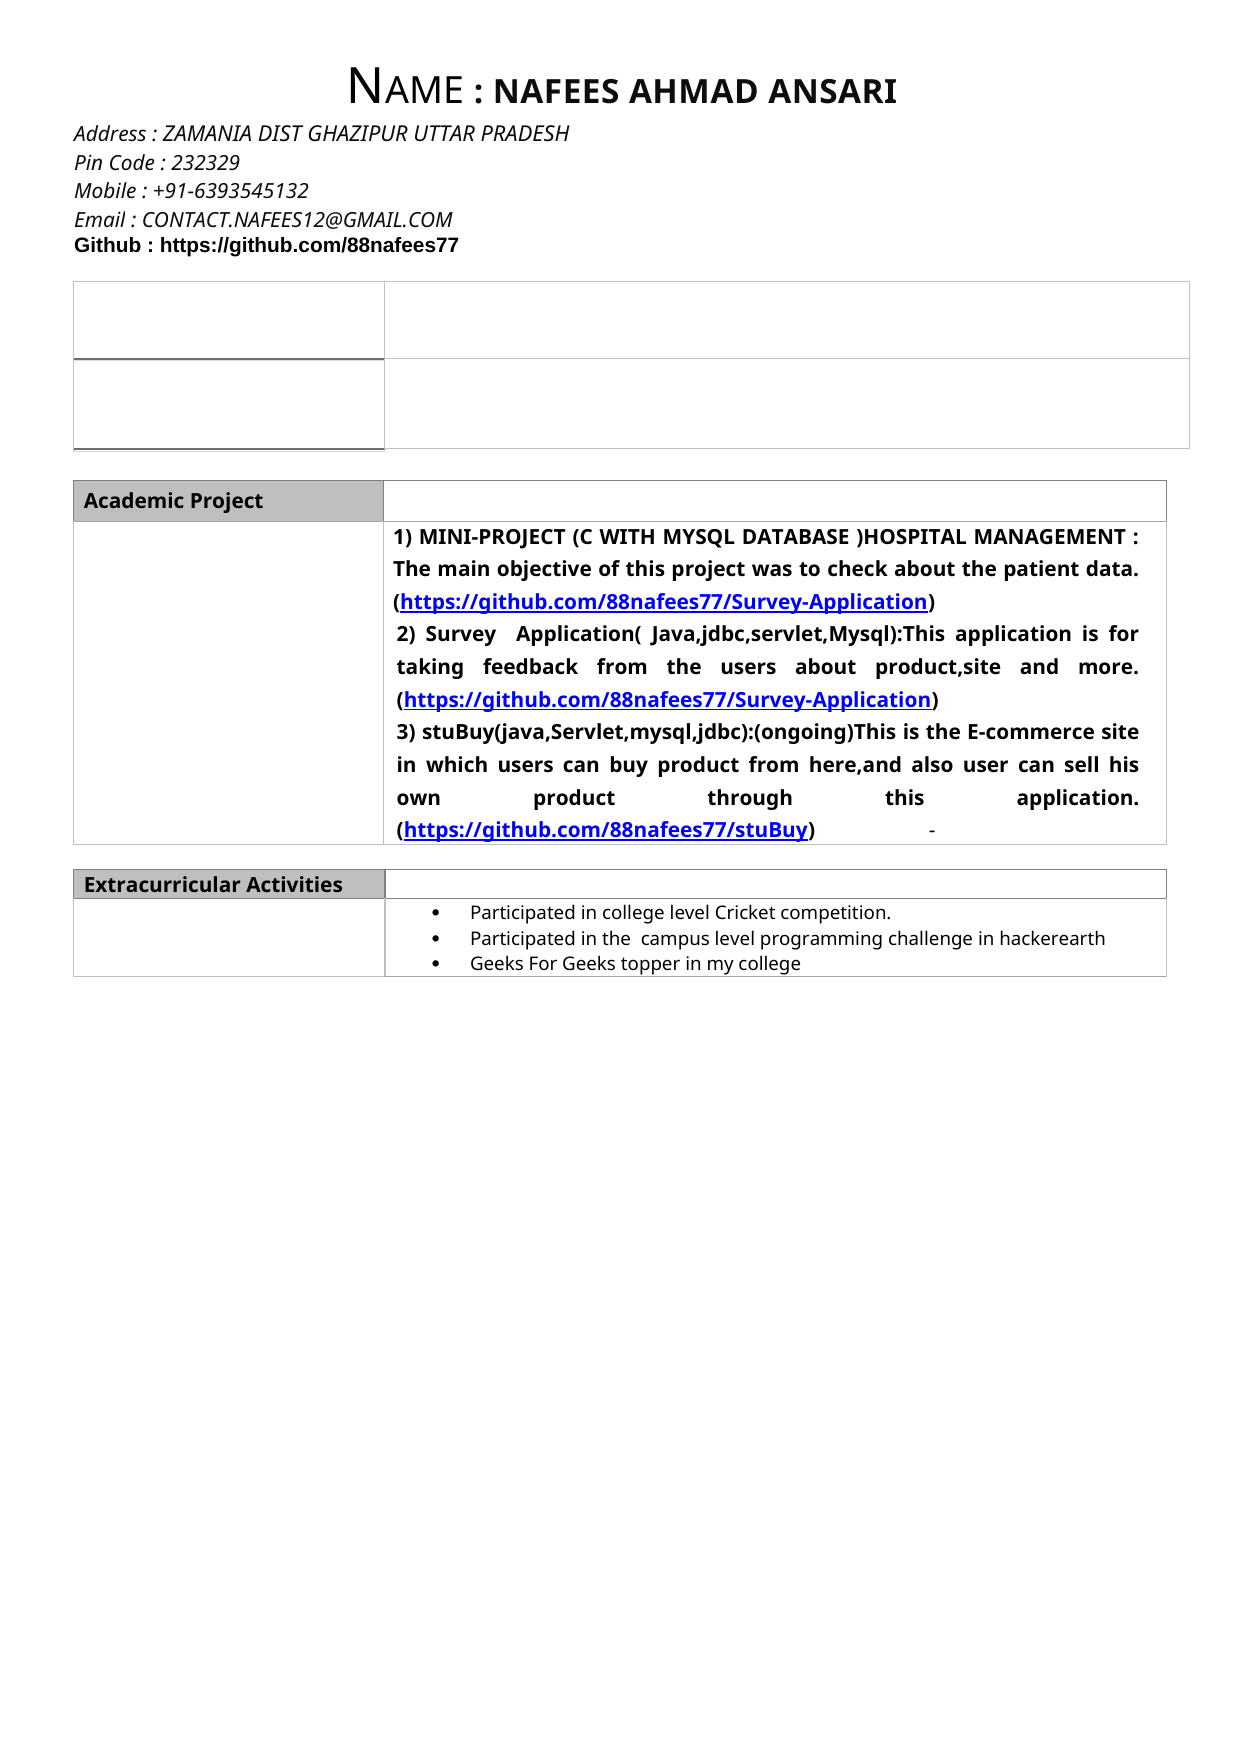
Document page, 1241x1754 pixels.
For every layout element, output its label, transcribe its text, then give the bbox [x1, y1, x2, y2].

table_header Extracurricular Activities [74, 870, 384, 898]
table_header [384, 481, 1166, 521]
table_cell 1) MINI-PROJECT (C WITH MYSQL DATABASE )HOSPITAL MANAGEMENT : The main objective of this project was to check about the patient data.(https://github.com/88nafees77/Survey-Application) 2) Survey Application( Java,jdbc,servlet,Mysql):This application is for taking feedback from the users about product,site and more.(https://github.com/88nafees77/Survey-Application) 3) stuBuy(java,Servlet,mysql,jdbc):(ongoing)This is the E-commerce site in which users can buy product from here,and also user can sell his own product through this application.(https://github.com/88nafees77/stuBuy) - [384, 522, 1166, 844]
table_cell [385, 282, 1189, 358]
table_cell [74, 522, 383, 844]
table_cell [385, 359, 1189, 448]
table_cell [74, 361, 384, 448]
table_cell Participated in college level Cricket competition. Participated in the campus level programming challenge in hackerearth Geeks For Geeks topper in my college [386, 899, 1166, 976]
table_header [386, 870, 1166, 898]
table_header Academic Project [74, 481, 383, 521]
table_cell [74, 899, 384, 976]
table_cell [74, 282, 384, 358]
